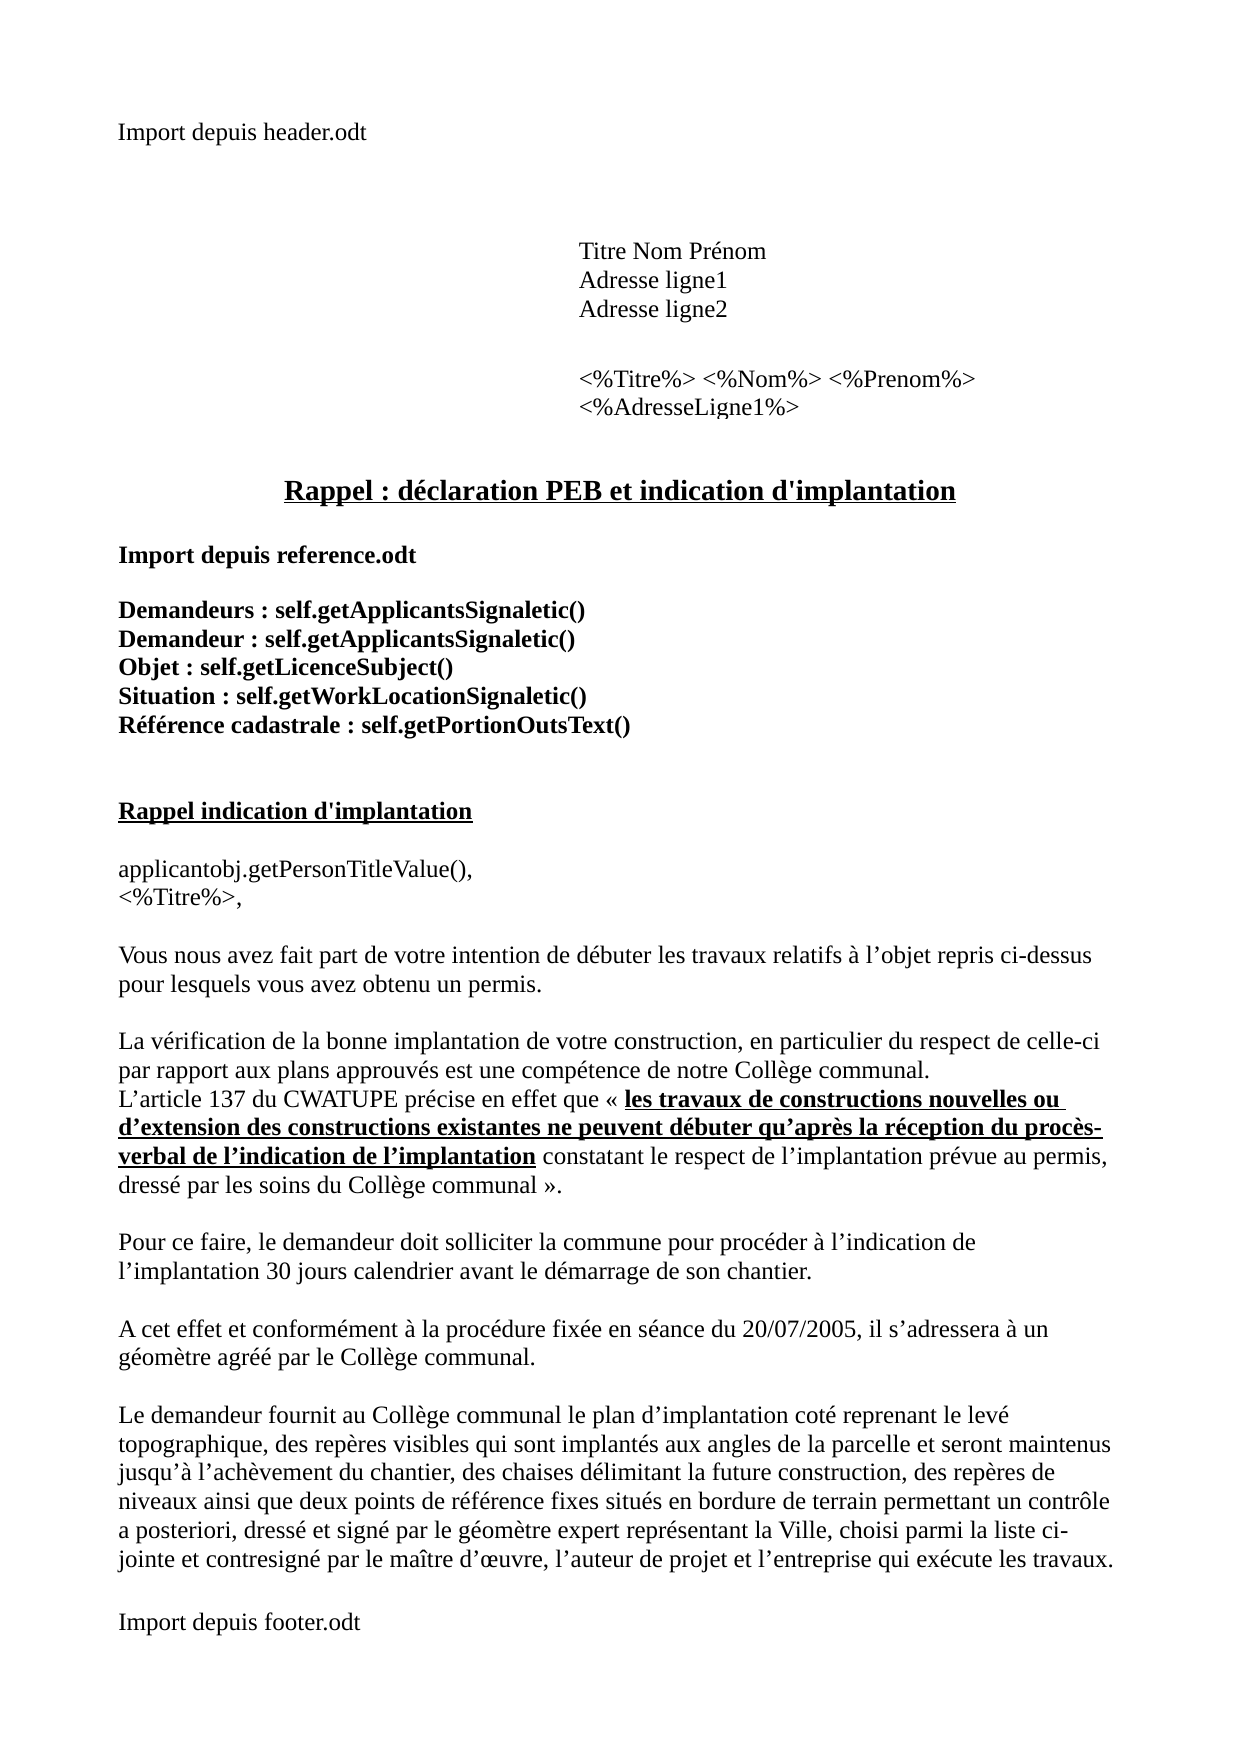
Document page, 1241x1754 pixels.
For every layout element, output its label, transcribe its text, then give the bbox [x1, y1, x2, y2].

text L’article 137 du CWATUPE précise en effet que « les travaux de constructions nouvelles ou d’extension des constructions existantes ne peuvent débuter qu’après la réception du procès-verbal de l’indication de l’implantation constatant le respect de l’implantation prévue au permis, dressé par les soins du Collège communal ». [118, 1084, 1122, 1199]
text La vérification de la bonne implantation de votre construction, en particulier du respect de celle-ci par rapport aux plans approuvés est une compétence de notre Collège communal. [118, 1026, 1122, 1084]
title Rappel indication d'implantation [118, 796, 1122, 825]
text applicantobj.getPersonTitleValue(), [118, 854, 1122, 882]
text Le demandeur fournit au Collège communal le plan d’implantation coté reprenant le levé topographique, des repères visibles qui sont implantés aux angles de la parcelle et seront maintenus jusqu’à l’achèvement du chantier, des chaises délimitant la future construction, des repères de niveaux ainsi que deux points de référence fixes situés en bordure de terrain permettant un contrôle a posteriori, dressé et signé par le géomètre expert représentant la Ville, choisi parmi la liste ci-jointe et contresigné par le maître d’œuvre, l’auteur de projet et l’entreprise qui exécute les travaux. [118, 1400, 1122, 1572]
title Demandeur : self.getApplicantsSignaletic() [118, 624, 1122, 652]
title Demandeurs : self.getApplicantsSignaletic() [118, 595, 1122, 624]
text Import depuis header.odt [117, 117, 538, 146]
title Référence cadastrale : self.getPortionOutsText() [118, 710, 1122, 739]
title Rappel : déclaration PEB et indication d'implantation [118, 473, 1122, 506]
text Titre Nom Prénom Adresse ligne1 Adresse ligne2 [578, 236, 1112, 322]
text A cet effet et conformément à la procédure fixée en séance du 20/07/2005, il s’adressera à un géomètre agréé par le Collège communal. [118, 1314, 1122, 1371]
title Objet : self.getLicenceSubject() [118, 652, 1122, 681]
text Pour ce faire, le demandeur doit solliciter la commune pour procéder à l’indication de l’implantation 30 jours calendrier avant le démarrage de son chantier. [118, 1227, 1122, 1285]
text Vous nous avez fait part de votre intention de débuter les travaux relatifs à l’objet repris ci-dessus pour lesquels vous avez obtenu un permis. [118, 940, 1122, 997]
title Situation : self.getWorkLocationSignaletic() [118, 681, 1122, 710]
text <%Titre%> <%Nom%> <%Prenom%> <%AdresseLigne1%> <%AdresseLigne2%> [578, 364, 1112, 419]
title Import depuis reference.odt [118, 540, 1122, 568]
text <%Titre%>, [118, 882, 1122, 911]
